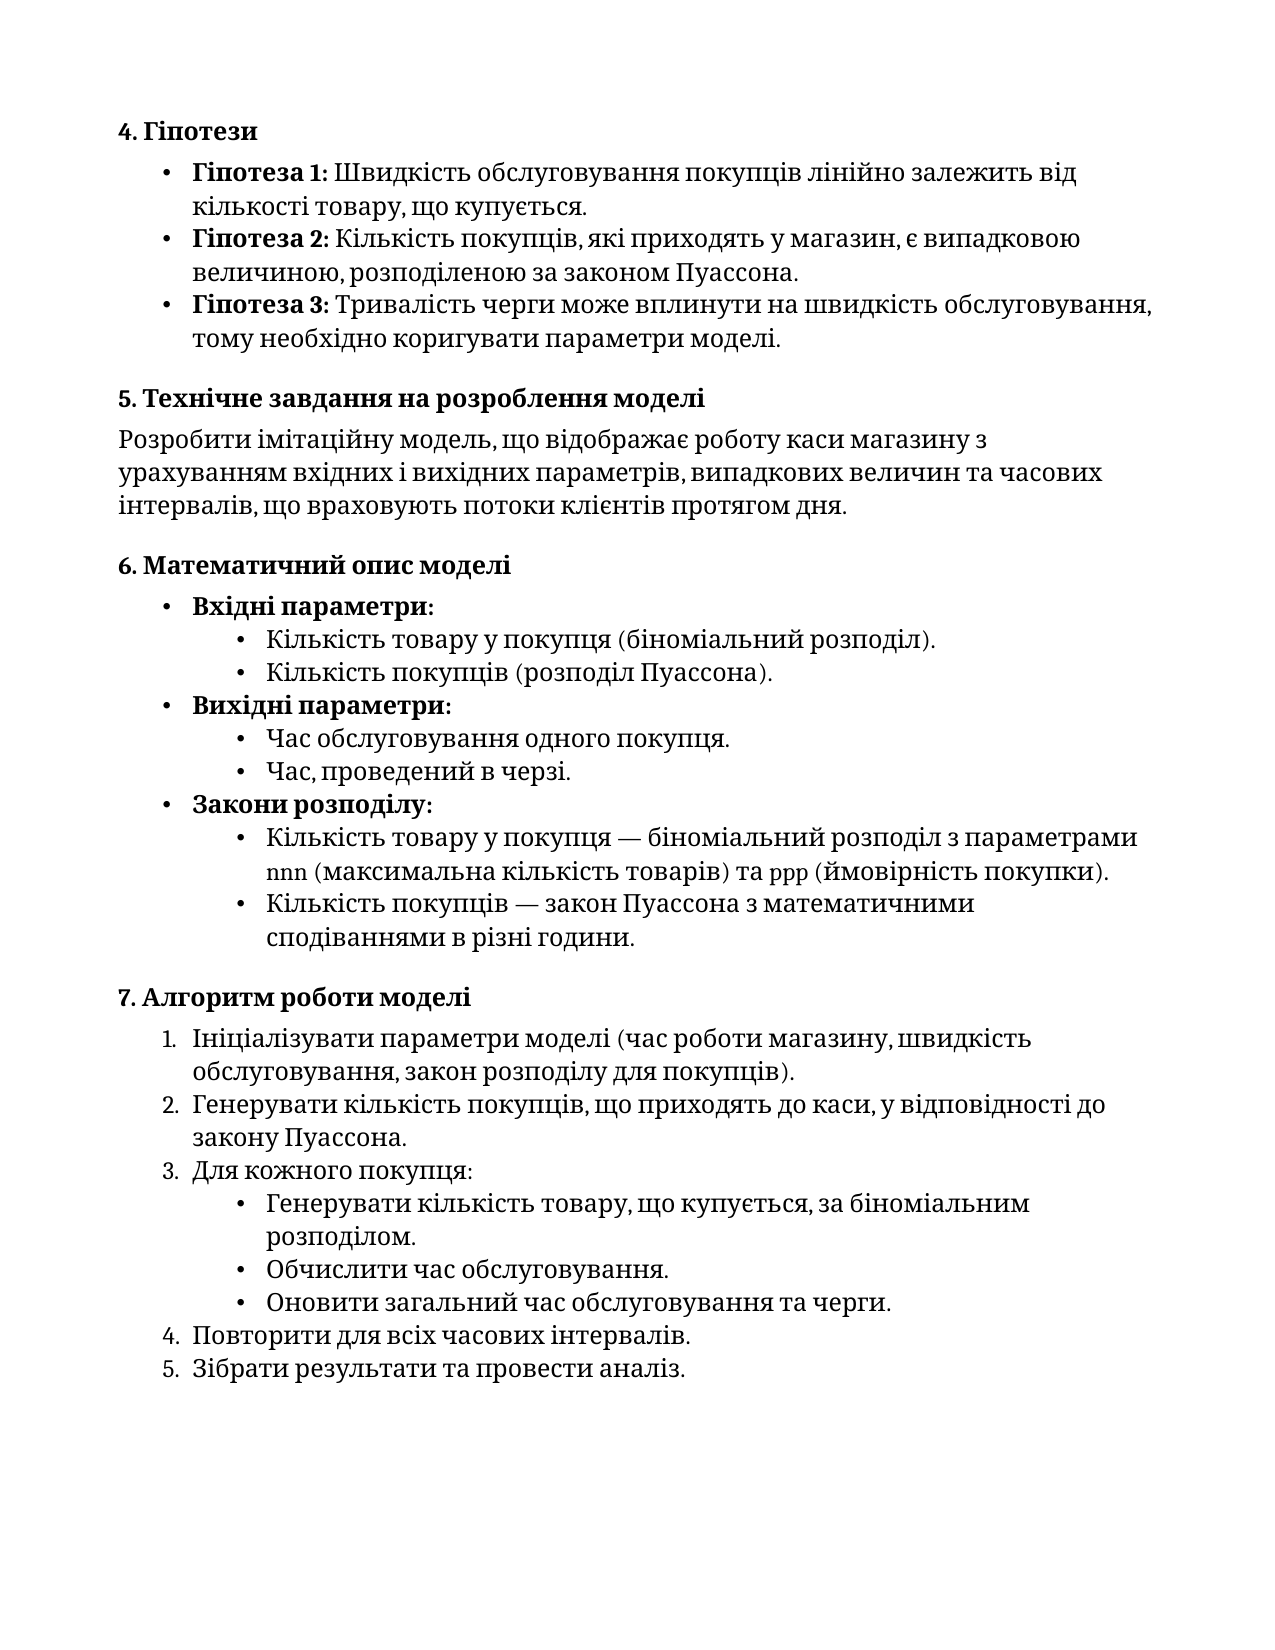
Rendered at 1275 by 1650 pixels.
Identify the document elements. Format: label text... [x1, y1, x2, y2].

list Час обслуговування одного покупця. [236, 725, 1157, 754]
list Кількість товару у покупця (біноміальний розподіл). [236, 626, 1157, 655]
subtitle 5. Технічне завдання на розроблення моделі [118, 384, 1157, 413]
subtitle 6. Математичний опис моделі [118, 552, 1157, 581]
list Час, проведений в черзі. [236, 758, 1157, 787]
list Зібрати результати та провести аналіз. [162, 1355, 1157, 1384]
list Для кожного покупця: [162, 1157, 1157, 1186]
list Кількість товару у покупця — біноміальний розподіл з параметрами nnn (максимальна кількість товарів) та ppp (ймовірність покупки). [236, 824, 1157, 886]
list Оновити загальний час обслуговування та черги. [236, 1289, 1157, 1318]
subtitle 4. Гіпотези [118, 118, 1157, 147]
list Закони розподілу: [162, 791, 1157, 820]
list Кількість покупців — закон Пуассона з математичними сподіваннями в різні години. [236, 890, 1157, 952]
list Гіпотеза 3: Тривалість черги може вплинути на швидкість обслуговування, тому необхідно коригувати параметри моделі. [162, 291, 1157, 353]
list Повторити для всіх часових інтервалів. [162, 1322, 1157, 1351]
list Вихідні параметри: [162, 692, 1157, 721]
list Гіпотеза 2: Кількість покупців, які приходять у магазин, є випадковою величиною, розподіленою за законом Пуассона. [162, 225, 1157, 287]
list Обчислити час обслуговування. [236, 1256, 1157, 1285]
list Гіпотеза 1: Швидкість обслуговування покупців лінійно залежить від кількості товару, що купується. [162, 159, 1157, 221]
text Розробити імітаційну модель, що відображає роботу каси магазину з урахуванням вхідних і вихідних параметрів, випадкових величин та часових інтервалів, що враховують потоки клієнтів протягом дня. [118, 426, 1157, 521]
list Генерувати кількість товару, що купується, за біноміальним розподілом. [236, 1190, 1157, 1252]
list Кількість покупців (розподіл Пуассона). [236, 659, 1157, 688]
list Вхідні параметри: [162, 593, 1157, 622]
list Ініціалізувати параметри моделі (час роботи магазину, швидкість обслуговування, закон розподілу для покупців). [162, 1025, 1157, 1087]
list Генерувати кількість покупців, що приходять до каси, у відповідності до закону Пуассона. [162, 1091, 1157, 1153]
subtitle 7. Алгоритм роботи моделі [118, 983, 1157, 1012]
